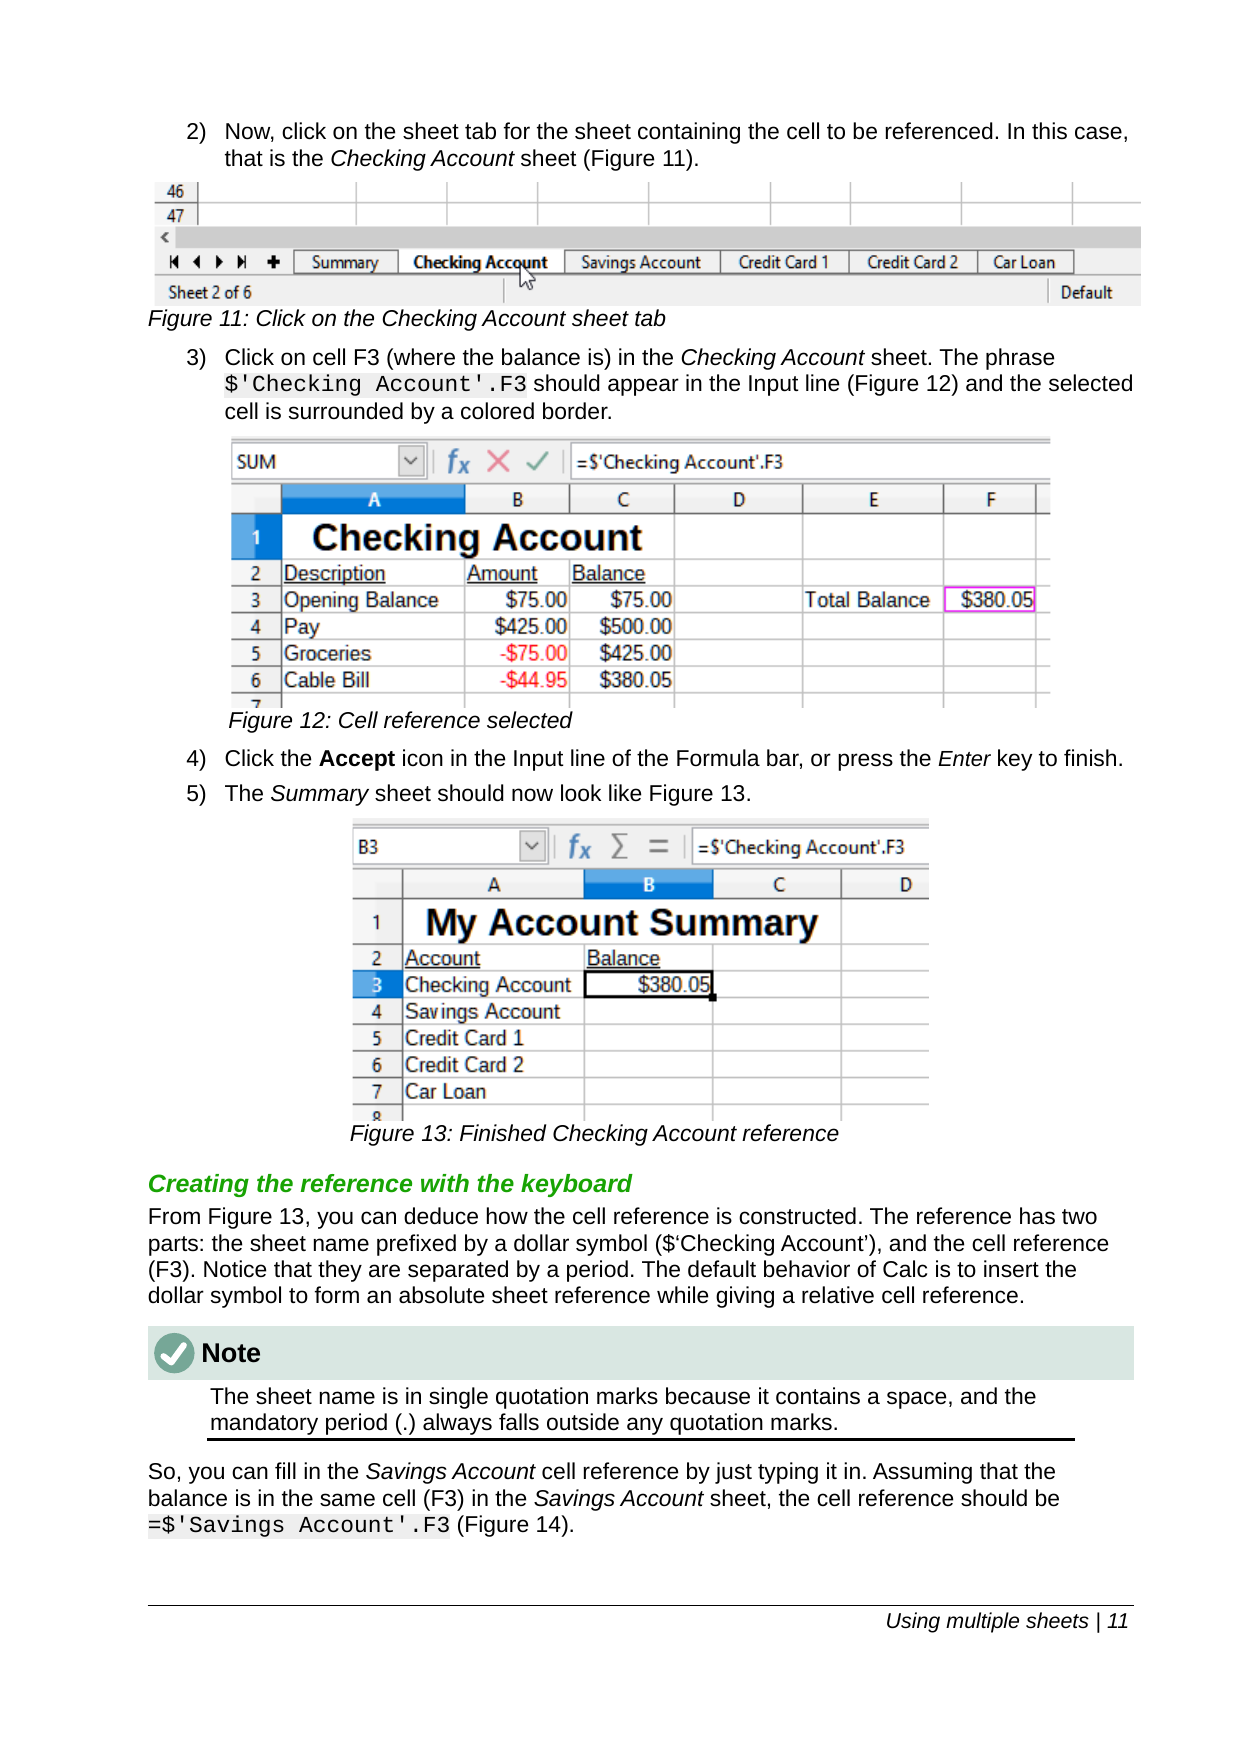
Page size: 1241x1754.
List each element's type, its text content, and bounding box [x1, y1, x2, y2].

text Figure 11: Click on the Checking Account sheet tab [148, 183, 1148, 332]
picture [231, 436, 1051, 708]
text Figure 13: Finished Checking Account reference [349, 819, 932, 1147]
picture [352, 818, 929, 1121]
subtitle Note [148, 1326, 1134, 1380]
text The sheet name is in single quotation marks because it contains a space, and the mandatory period (.) always falls outside any quotation marks. [207, 1380, 1075, 1438]
text Figure 12: Cell reference selected [228, 437, 1054, 733]
picture [154, 182, 1141, 306]
list Now, click on the sheet tab for the sheet containing the cell to be referenced. In this case, that is the Checking Account sheet (Figure 11). [207, 118, 1134, 171]
list Click on cell F3 (where the balance is) in the Checking Account sheet. The phrase $'Checking Account'.F3 should appear in the Input line (Figure 12) and the selected cell is surrounded by a colored border. [207, 344, 1134, 425]
subtitle Creating the reference with the keyboard [148, 1168, 1134, 1197]
text From Figure 13, you can deduce how the cell reference is constructed. The reference has two parts: the sheet name prefixed by a dollar symbol ($‘Checking Account’), and the cell reference (F3). Notice that they are separated by a period. The default behavior of Calc is to insert the dollar symbol to form an absolute sheet reference while giving a relative cell reference. [148, 1203, 1134, 1309]
list The Summary sheet should now look like Figure 13. [207, 780, 1134, 807]
list Click the Accept icon in the Input line of the Formula bar, or press the Enter key to finish. [207, 745, 1134, 771]
text So, you can fill in the Savings Account cell reference by just typing it in. Assuming that the balance is in the same cell (F3) in the Savings Account sheet, the cell reference should be =$'Savings Account'.F3 (Figure 14). [148, 1458, 1134, 1539]
